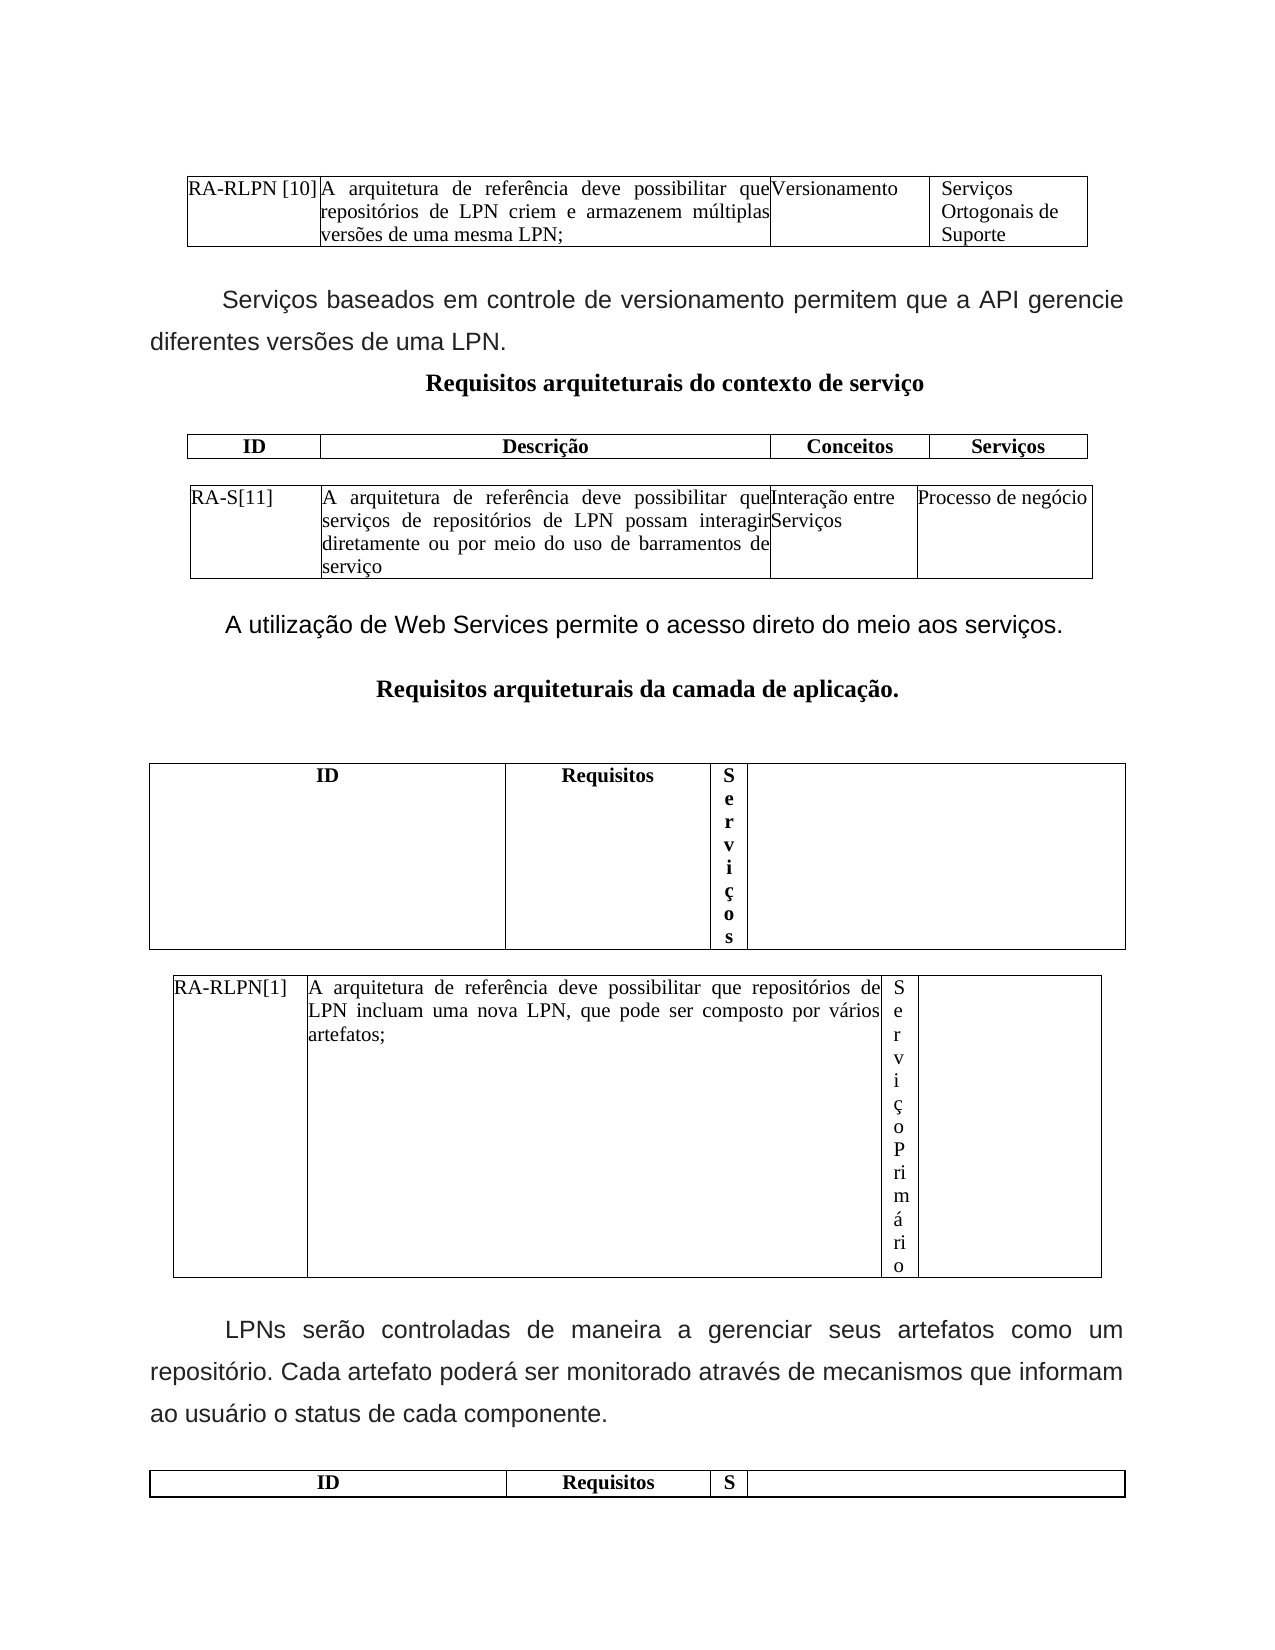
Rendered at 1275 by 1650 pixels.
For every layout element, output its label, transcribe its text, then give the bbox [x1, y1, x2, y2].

table_header S [711, 1471, 747, 1496]
text Requisitos arquiteturais do contexto de serviço [225, 369, 1125, 397]
table_header Interação entre Serviços [771, 486, 917, 578]
table_header Requisitos [506, 764, 710, 948]
table_header ID [188, 435, 320, 458]
table_header A arquitetura de referência deve possibilitar que repositórios de LPN incluam uma nova LPN, que pode ser composto por vários artefatos; [308, 976, 881, 1277]
table_header Versionamento [771, 177, 929, 246]
table_header [748, 764, 1125, 948]
table_header RA-RLPN [10] [188, 177, 320, 246]
table_header A arquitetura de referência deve possibilitar que serviços de repositórios de LPN possam interagir diretamente ou por meio do uso de barramentos de serviço [322, 486, 770, 578]
table_header RA-RLPN[1] [174, 976, 307, 1277]
table_header Serviços Ortogonais de Suporte [930, 177, 1087, 246]
table_header Serviços [711, 764, 747, 948]
text Requisitos arquiteturais da camada de aplicação. [150, 675, 1125, 703]
table_header A arquitetura de referência deve possibilitar que repositórios de LPN criem e armazenem múltiplas versões de uma mesma LPN; [321, 177, 770, 246]
table_header [748, 1471, 1124, 1496]
table_header Serviço Primário [882, 976, 918, 1277]
text A utilização de Web Services permite o acesso direto do meio aos serviços. [150, 611, 1125, 639]
table_header Requisitos [507, 1471, 710, 1496]
table_header ID [151, 1471, 506, 1496]
table_header Processo de negócio [918, 486, 1092, 578]
table_header ID [150, 764, 505, 948]
text Serviços baseados em controle de versionamento permitem que a API gerencie diferentes versões de uma LPN. [150, 286, 1125, 355]
table_header Conceitos [771, 435, 929, 458]
table_header [919, 976, 1101, 1277]
text LPNs serão controladas de maneira a gerenciar seus artefatos como um repositório. Cada artefato poderá ser monitorado através de mecanismos que informam ao usuário o status de cada componente. [150, 1316, 1125, 1428]
table_header Serviços [930, 435, 1087, 458]
table_header RA-S[11] [191, 486, 321, 578]
table_header Descrição [321, 435, 770, 458]
